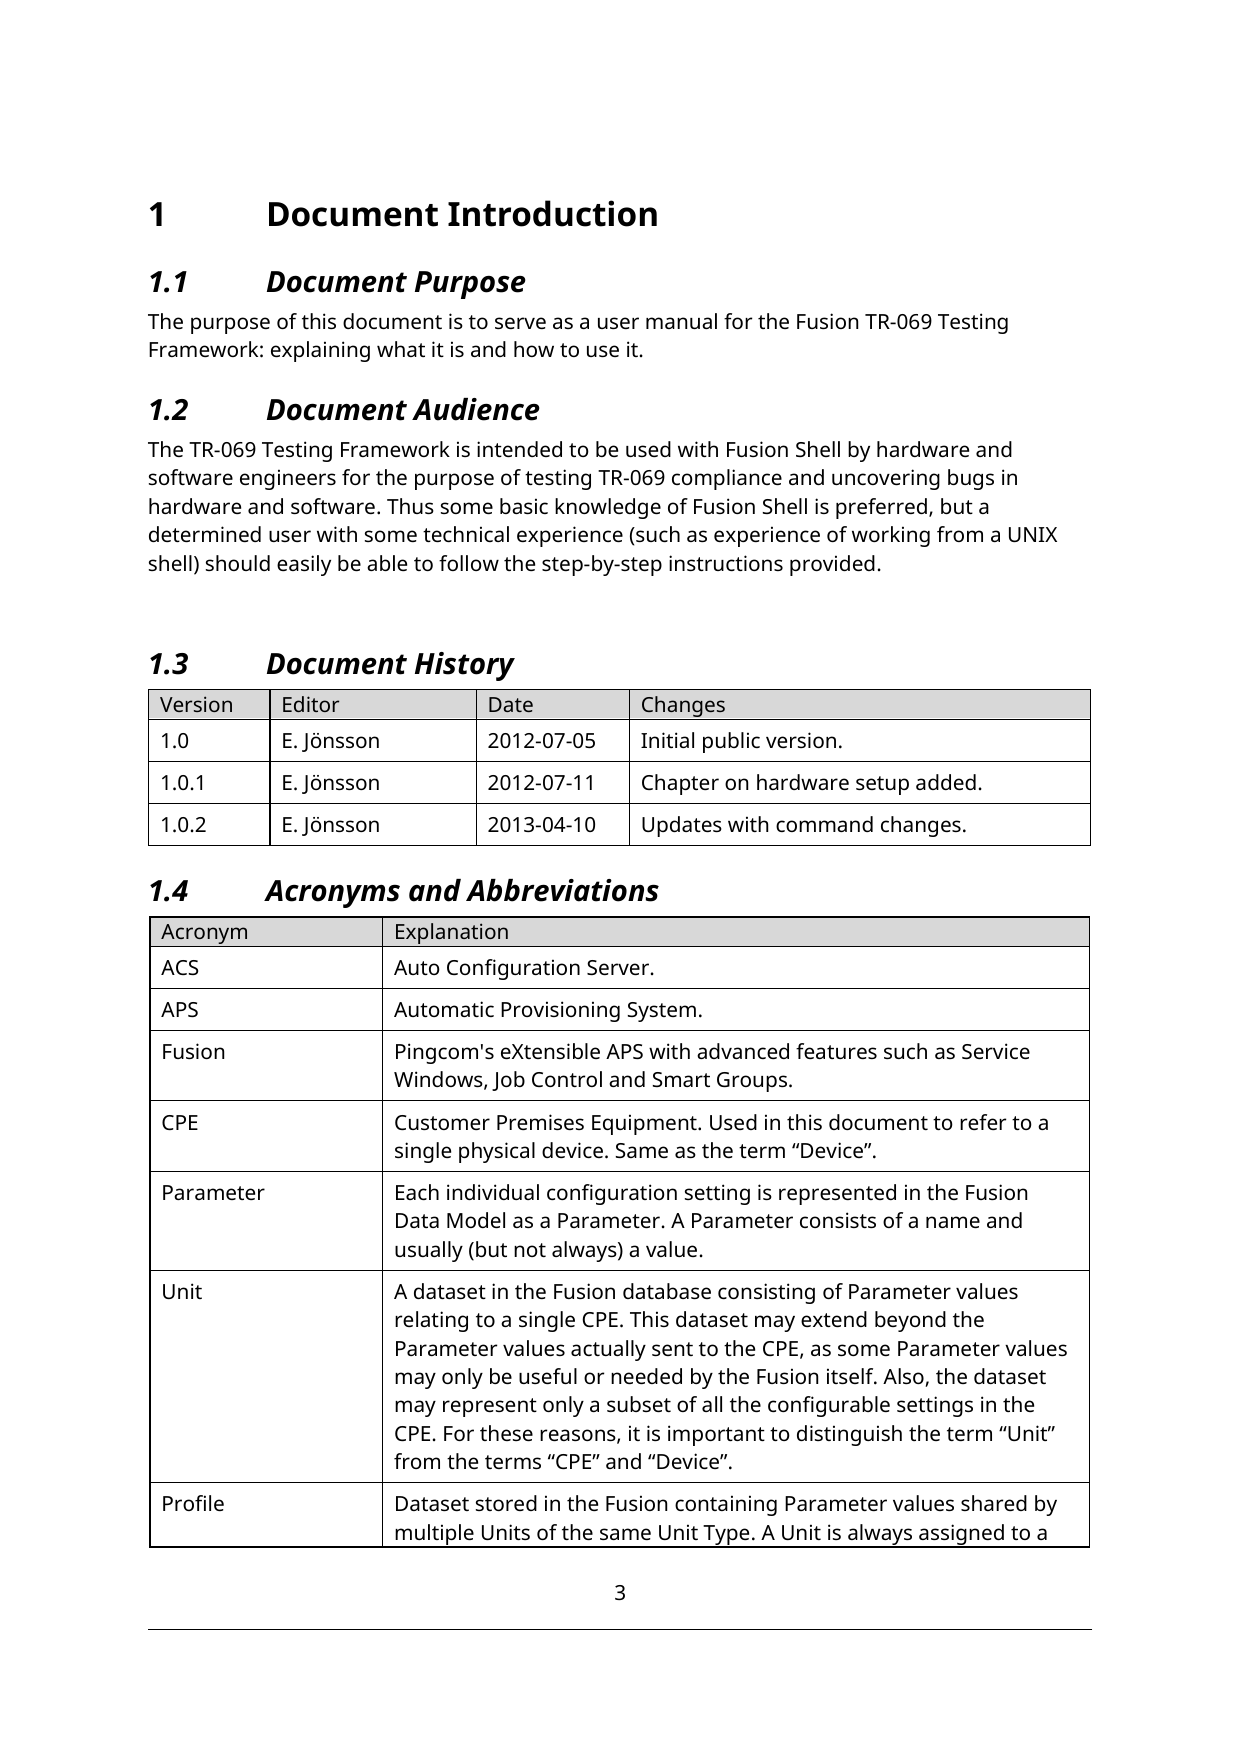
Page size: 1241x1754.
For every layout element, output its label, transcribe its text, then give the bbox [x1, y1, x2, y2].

table_cell Chapter on hardware setup added. [630, 762, 1090, 802]
table_cell ACS [151, 947, 382, 988]
table_header Explanation [383, 918, 1089, 946]
table_cell Each individual configuration setting is represented in the Fusion Data Model as a Parameter. A Parameter consists of a name and usually (but not always) a value. [383, 1172, 1089, 1269]
table_cell 2012-07-11 [477, 762, 629, 802]
subtitle Document Introduction [148, 191, 1092, 236]
table_cell Customer Premises Equipment. Used in this document to refer to a single physical device. Same as the term “Device”. [383, 1101, 1089, 1171]
table_cell CPE [151, 1101, 382, 1171]
table_cell Pingcom's eXtensible APS with advanced features such as Service Windows, Job Control and Smart Groups. [383, 1031, 1089, 1100]
table_cell 1.0.2 [149, 804, 269, 844]
subtitle Acronyms and Abbreviations [148, 871, 1092, 910]
table_cell Automatic Provisioning System. [383, 989, 1089, 1030]
table_cell Unit [151, 1271, 382, 1482]
subtitle Document Purpose [148, 261, 1092, 301]
table_cell 2013-04-10 [477, 804, 629, 844]
text The purpose of this document is to serve as a user manual for the Fusion TR-069 Testing Framework: explaining what it is and how to use it. [148, 307, 1092, 364]
table_cell E. Jönsson [271, 804, 476, 844]
table_cell 2012-07-05 [477, 720, 629, 761]
subtitle Document History [148, 643, 1092, 683]
table_cell E. Jönsson [271, 720, 476, 761]
table_cell Auto Configuration Server. [383, 947, 1089, 988]
table_cell Updates with command changes. [630, 804, 1090, 844]
table_cell Fusion [151, 1031, 382, 1100]
table_header Changes [630, 690, 1090, 718]
table_header Acronym [151, 918, 382, 946]
table_cell Parameter [151, 1172, 382, 1269]
table_cell A dataset in the Fusion database consisting of Parameter values relating to a single CPE. This dataset may extend beyond the Parameter values actually sent to the CPE, as some Parameter values may only be useful or needed by the Fusion itself. Also, the dataset may represent only a subset of all the configurable settings in the CPE. For these reasons, it is important to distinguish the term “Unit” from the terms “CPE” and “Device”. [383, 1271, 1089, 1482]
table_cell E. Jönsson [271, 762, 476, 802]
table_cell Initial public version. [630, 720, 1090, 761]
table_header Date [477, 690, 629, 718]
table_header Editor [271, 690, 476, 718]
table_cell Profile [151, 1483, 382, 1546]
table_cell 1.0 [149, 720, 269, 761]
table_cell Dataset stored in the Fusion containing Parameter values shared by multiple Units of the same Unit Type. A Unit is always assigned to a [383, 1483, 1089, 1546]
subtitle Document Audience [148, 389, 1092, 429]
table_cell APS [151, 989, 382, 1030]
table_cell 1.0.1 [149, 762, 269, 802]
table_header Version [149, 690, 269, 718]
text The TR-069 Testing Framework is intended to be used with Fusion Shell by hardware and software engineers for the purpose of testing TR-069 compliance and uncovering bugs in hardware and software. Thus some basic knowledge of Fusion Shell is preferred, but a determined user with some technical experience (such as experience of working from a UNIX shell) should easily be able to follow the step-by-step instructions provided. [148, 435, 1092, 577]
